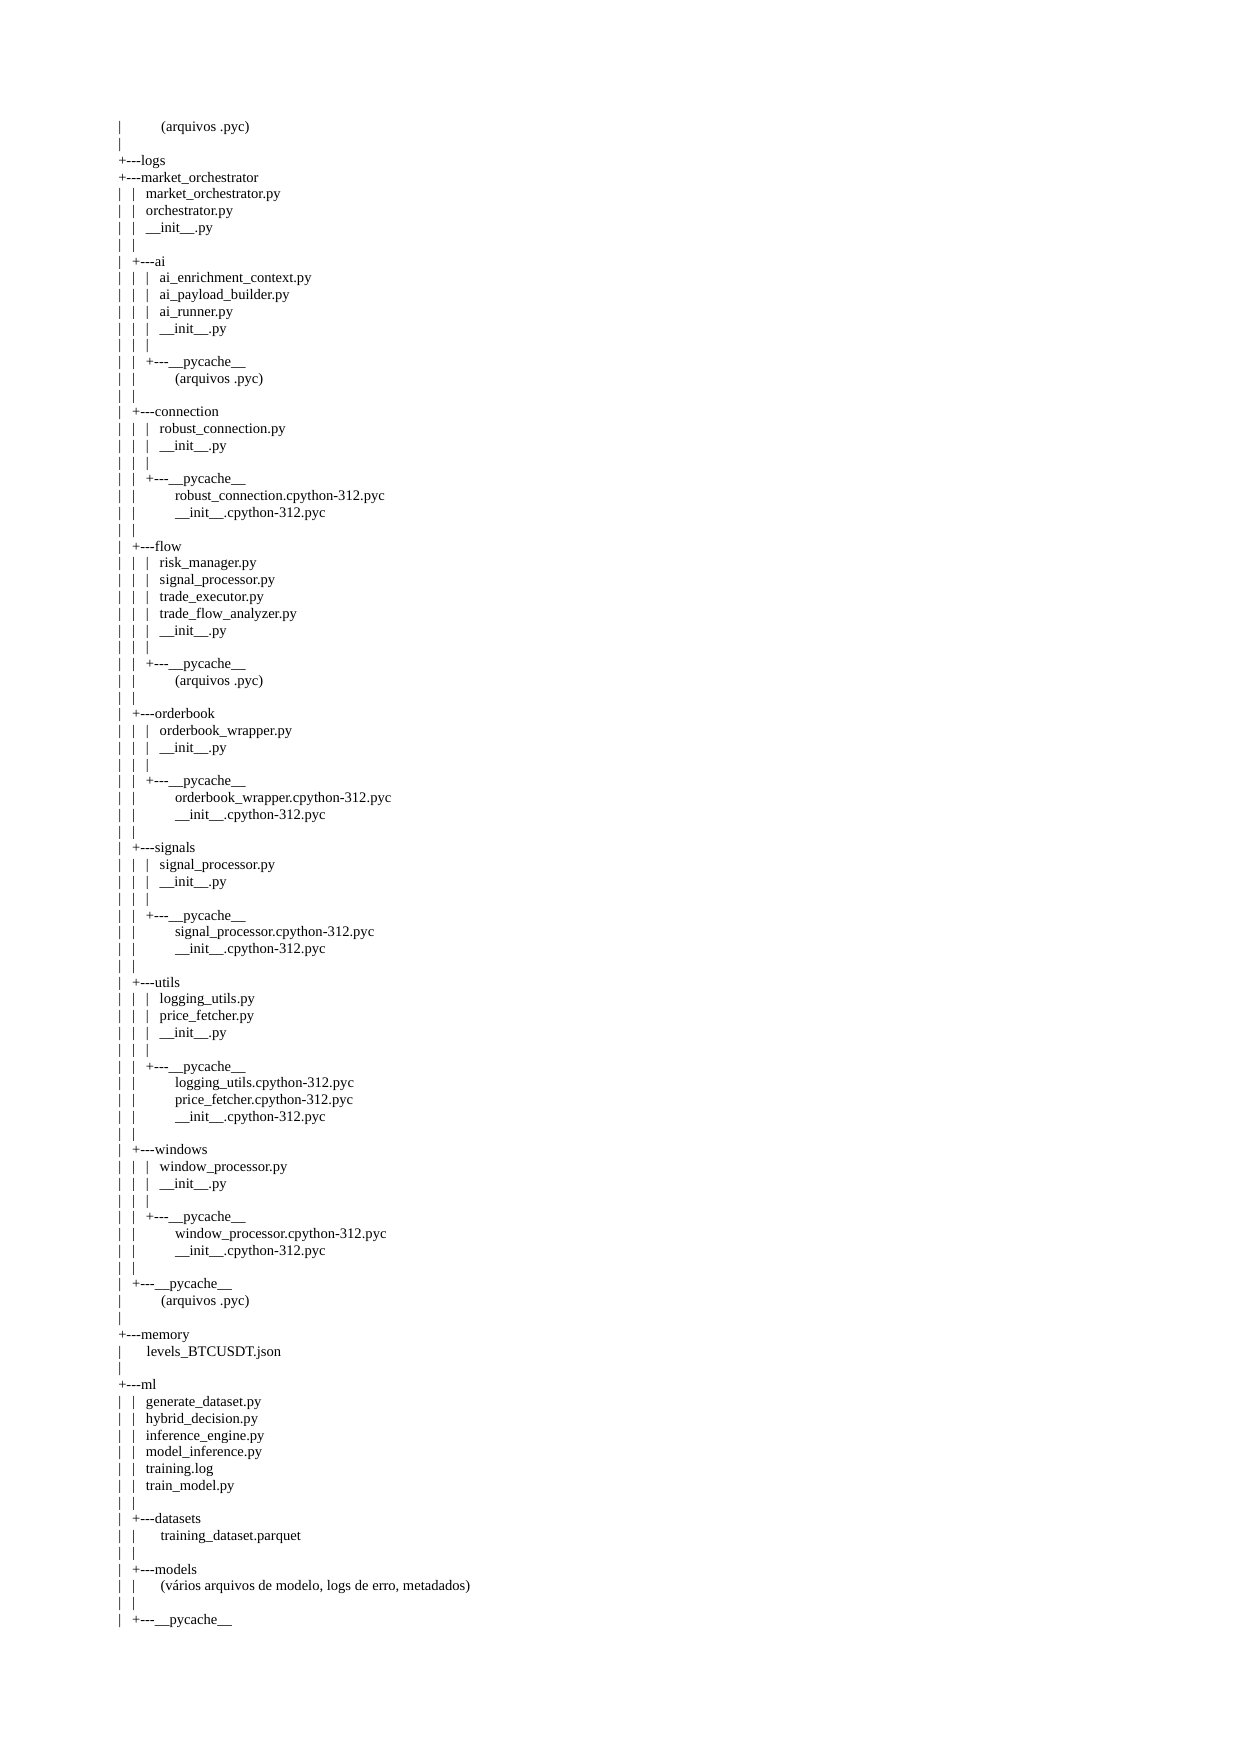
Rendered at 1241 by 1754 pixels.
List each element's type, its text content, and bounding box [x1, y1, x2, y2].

text | | [118, 386, 1122, 403]
text | (arquivos .pyc) [118, 1292, 1122, 1309]
text | | | [118, 336, 1122, 353]
text | | +---__pycache__ [118, 772, 1122, 789]
text | | +---__pycache__ [118, 353, 1122, 370]
text | | | [118, 889, 1122, 906]
text | | | ai_runner.py [118, 303, 1122, 319]
text | | [118, 1258, 1122, 1275]
text | | +---__pycache__ [118, 655, 1122, 672]
text | +---orderbook [118, 705, 1122, 722]
text | | __init__.py [118, 219, 1122, 236]
text | | [118, 688, 1122, 705]
text | | signal_processor.cpython-312.pyc [118, 923, 1122, 940]
text | | price_fetcher.cpython-312.pyc [118, 1091, 1122, 1108]
text | | | signal_processor.py [118, 571, 1122, 588]
text | | | ai_payload_builder.py [118, 286, 1122, 303]
text | | | risk_manager.py [118, 554, 1122, 571]
text | | hybrid_decision.py [118, 1409, 1122, 1426]
text | | train_model.py [118, 1477, 1122, 1493]
text | [118, 1359, 1122, 1376]
text | [118, 1309, 1122, 1326]
text | [118, 135, 1122, 152]
text | | __init__.cpython-312.pyc [118, 806, 1122, 822]
text | | robust_connection.cpython-312.pyc [118, 487, 1122, 504]
text | | +---__pycache__ [118, 906, 1122, 923]
text | +---models [118, 1560, 1122, 1577]
text | | [118, 521, 1122, 537]
text | | | __init__.py [118, 437, 1122, 453]
text | | (vários arquivos de modelo, logs de erro, metadados) [118, 1577, 1122, 1594]
text | | | trade_flow_analyzer.py [118, 604, 1122, 621]
text | +---connection [118, 403, 1122, 420]
text | | | signal_processor.py [118, 856, 1122, 873]
text | | generate_dataset.py [118, 1393, 1122, 1409]
text | +---__pycache__ [118, 1611, 1122, 1627]
text | | [118, 1493, 1122, 1510]
text | | [118, 1594, 1122, 1611]
text | | | __init__.py [118, 319, 1122, 336]
text | | | robust_connection.py [118, 420, 1122, 437]
text | | [118, 822, 1122, 839]
text +---memory [118, 1326, 1122, 1342]
text | | | __init__.py [118, 621, 1122, 638]
text | | +---__pycache__ [118, 1208, 1122, 1225]
text | | +---__pycache__ [118, 470, 1122, 487]
text | | __init__.cpython-312.pyc [118, 1242, 1122, 1258]
text | | logging_utils.cpython-312.pyc [118, 1074, 1122, 1091]
text | levels_BTCUSDT.json [118, 1342, 1122, 1359]
text | | market_orchestrator.py [118, 185, 1122, 202]
text | | window_processor.cpython-312.pyc [118, 1225, 1122, 1242]
text | | inference_engine.py [118, 1426, 1122, 1443]
text | | training.log [118, 1460, 1122, 1477]
text | | | __init__.py [118, 739, 1122, 755]
text | | | orderbook_wrapper.py [118, 722, 1122, 739]
text | | [118, 236, 1122, 252]
text | | | [118, 453, 1122, 470]
text | | (arquivos .pyc) [118, 370, 1122, 386]
text | | +---__pycache__ [118, 1057, 1122, 1074]
text | | | [118, 1191, 1122, 1208]
text | | | window_processor.py [118, 1158, 1122, 1175]
text | +---utils [118, 973, 1122, 990]
text | +---flow [118, 537, 1122, 554]
text | +---signals [118, 839, 1122, 856]
text | | orderbook_wrapper.cpython-312.pyc [118, 789, 1122, 806]
text | | | ai_enrichment_context.py [118, 269, 1122, 286]
text +---market_orchestrator [118, 168, 1122, 185]
text | | | price_fetcher.py [118, 1007, 1122, 1024]
text | (arquivos .pyc) [118, 118, 1122, 135]
text | | (arquivos .pyc) [118, 672, 1122, 688]
text | | [118, 1544, 1122, 1560]
text | | | logging_utils.py [118, 990, 1122, 1007]
text | | [118, 957, 1122, 973]
text | | | [118, 755, 1122, 772]
text | | model_inference.py [118, 1443, 1122, 1460]
text | +---ai [118, 252, 1122, 269]
text | | | [118, 1041, 1122, 1057]
text | +---__pycache__ [118, 1275, 1122, 1292]
text | | | __init__.py [118, 1024, 1122, 1041]
text | +---windows [118, 1141, 1122, 1158]
text | | __init__.cpython-312.pyc [118, 940, 1122, 957]
text | | | [118, 638, 1122, 655]
text | | __init__.cpython-312.pyc [118, 1108, 1122, 1124]
text | +---datasets [118, 1510, 1122, 1527]
text | | training_dataset.parquet [118, 1527, 1122, 1544]
text | | __init__.cpython-312.pyc [118, 504, 1122, 521]
text | | [118, 1124, 1122, 1141]
text | | | __init__.py [118, 873, 1122, 889]
text | | | trade_executor.py [118, 588, 1122, 604]
text +---ml [118, 1376, 1122, 1393]
text | | | __init__.py [118, 1175, 1122, 1191]
text +---logs [118, 152, 1122, 168]
text | | orchestrator.py [118, 202, 1122, 219]
